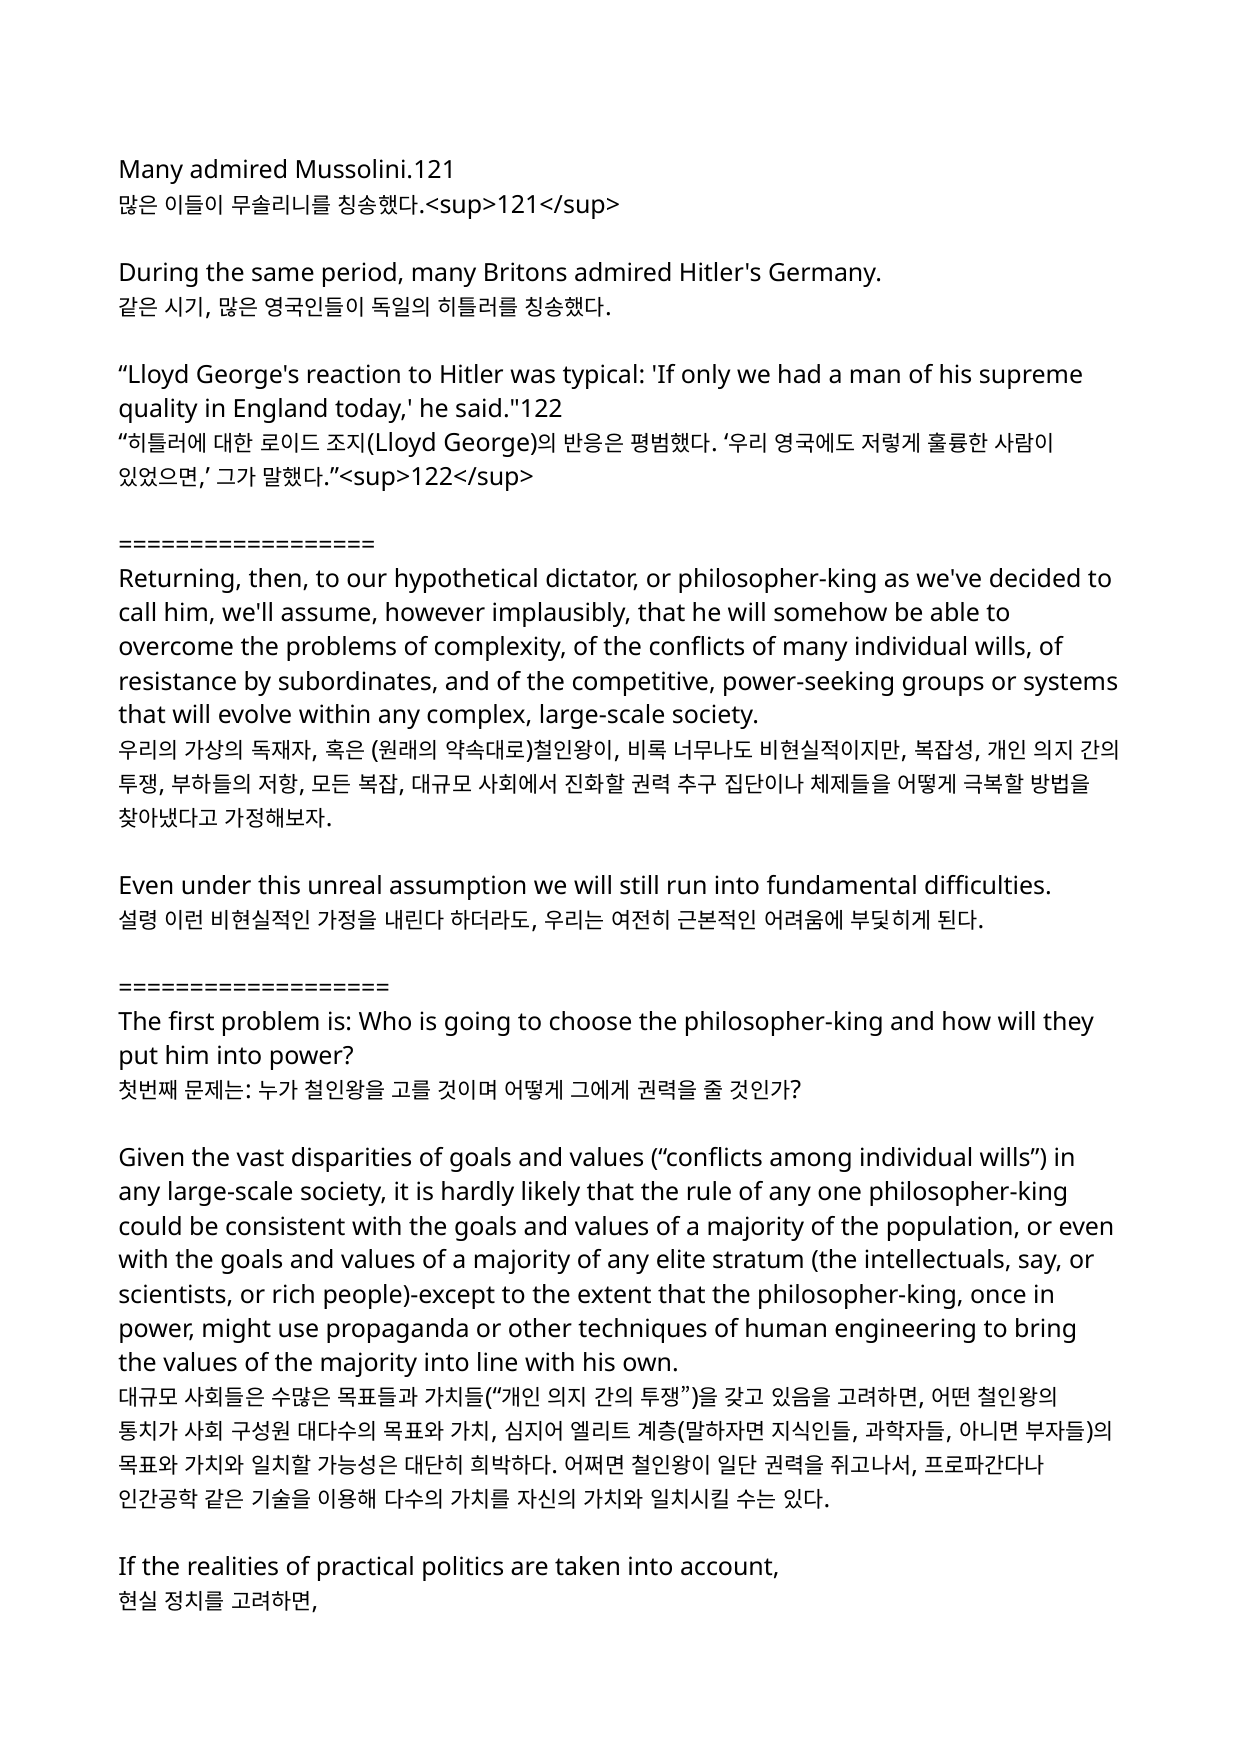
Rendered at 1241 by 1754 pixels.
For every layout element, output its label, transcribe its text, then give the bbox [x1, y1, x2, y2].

text ================== [118, 527, 1122, 561]
text If the realities of practical politics are taken into account, [118, 1549, 1122, 1583]
text Even under this unreal assumption we will still run into fundamental difficulties. [118, 867, 1122, 902]
text 설령 이런 비현실적인 가정을 내린다 하더라도, 우리는 여전히 근본적인 어려움에 부딫히게 된다. [118, 902, 1122, 936]
text 현실 정치를 고려하면, [118, 1583, 1122, 1617]
text Given the vast disparities of goals and values (“conflicts among individual wills”) in any large-scale society, it is hardly likely that the rule of any one philosopher-king could be consistent with the goals and values of a majority of the population, or even with the goals and values of a majority of any elite stratum (the intellectuals, say, or scientists, or rich people)-except to the extent that the philosopher-king, once in power, might use propaganda or other techniques of human engineering to bring the values of the majority into line with his own. [118, 1140, 1122, 1378]
text The first problem is: Who is going to choose the philosopher-king and how will they put him into power? [118, 1004, 1122, 1072]
text 많은 이들이 무솔리니를 칭송했다.<sup>121</sup> [118, 186, 1122, 220]
text =================== [118, 970, 1122, 1004]
text During the same period, many Britons admired Hitler's Germany. [118, 254, 1122, 288]
text “히틀러에 대한 로이드 조지(Lloyd George)의 반응은 평범했다. ‘우리 영국에도 저렇게 훌륭한 사람이 있었으면,’ 그가 말했다.”<sup>122</sup> [118, 425, 1122, 493]
text Many admired Mussolini.121 [118, 152, 1122, 186]
text 첫번째 문제는: 누가 철인왕을 고를 것이며 어떻게 그에게 권력을 줄 것인가? [118, 1072, 1122, 1106]
text 우리의 가상의 독재자, 혹은 (원래의 약속대로)철인왕이, 비록 너무나도 비현실적이지만, 복잡성, 개인 의지 간의 투쟁, 부하들의 저항, 모든 복잡, 대규모 사회에서 진화할 권력 추구 집단이나 체제들을 어떻게 극복할 방법을 찾아냈다고 가정해보자. [118, 731, 1122, 833]
text Returning, then, to our hypothetical dictator, or philosopher-king as we've decided to call him, we'll assume, however implausibly, that he will somehow be able to overcome the problems of complexity, of the conflicts of many individual wills, of resistance by subordinates, and of the competitive, power-seeking groups or systems that will evolve within any complex, large-scale society. [118, 561, 1122, 731]
text 대규모 사회들은 수많은 목표들과 가치들(“개인 의지 간의 투쟁”)을 갖고 있음을 고려하면, 어떤 철인왕의 통치가 사회 구성원 대다수의 목표와 가치, 심지어 엘리트 계층(말하자면 지식인들, 과학자들, 아니면 부자들)의 목표와 가치와 일치할 가능성은 대단히 희박하다. 어쩌면 철인왕이 일단 권력을 쥐고나서, 프로파간다나 인간공학 같은 기술을 이용해 다수의 가치를 자신의 가치와 일치시킬 수는 있다. [118, 1378, 1122, 1515]
text 같은 시기, 많은 영국인들이 독일의 히틀러를 칭송했다. [118, 288, 1122, 322]
text “Lloyd George's reaction to Hitler was typical: 'If only we had a man of his supreme quality in England today,' he said."122 [118, 357, 1122, 425]
